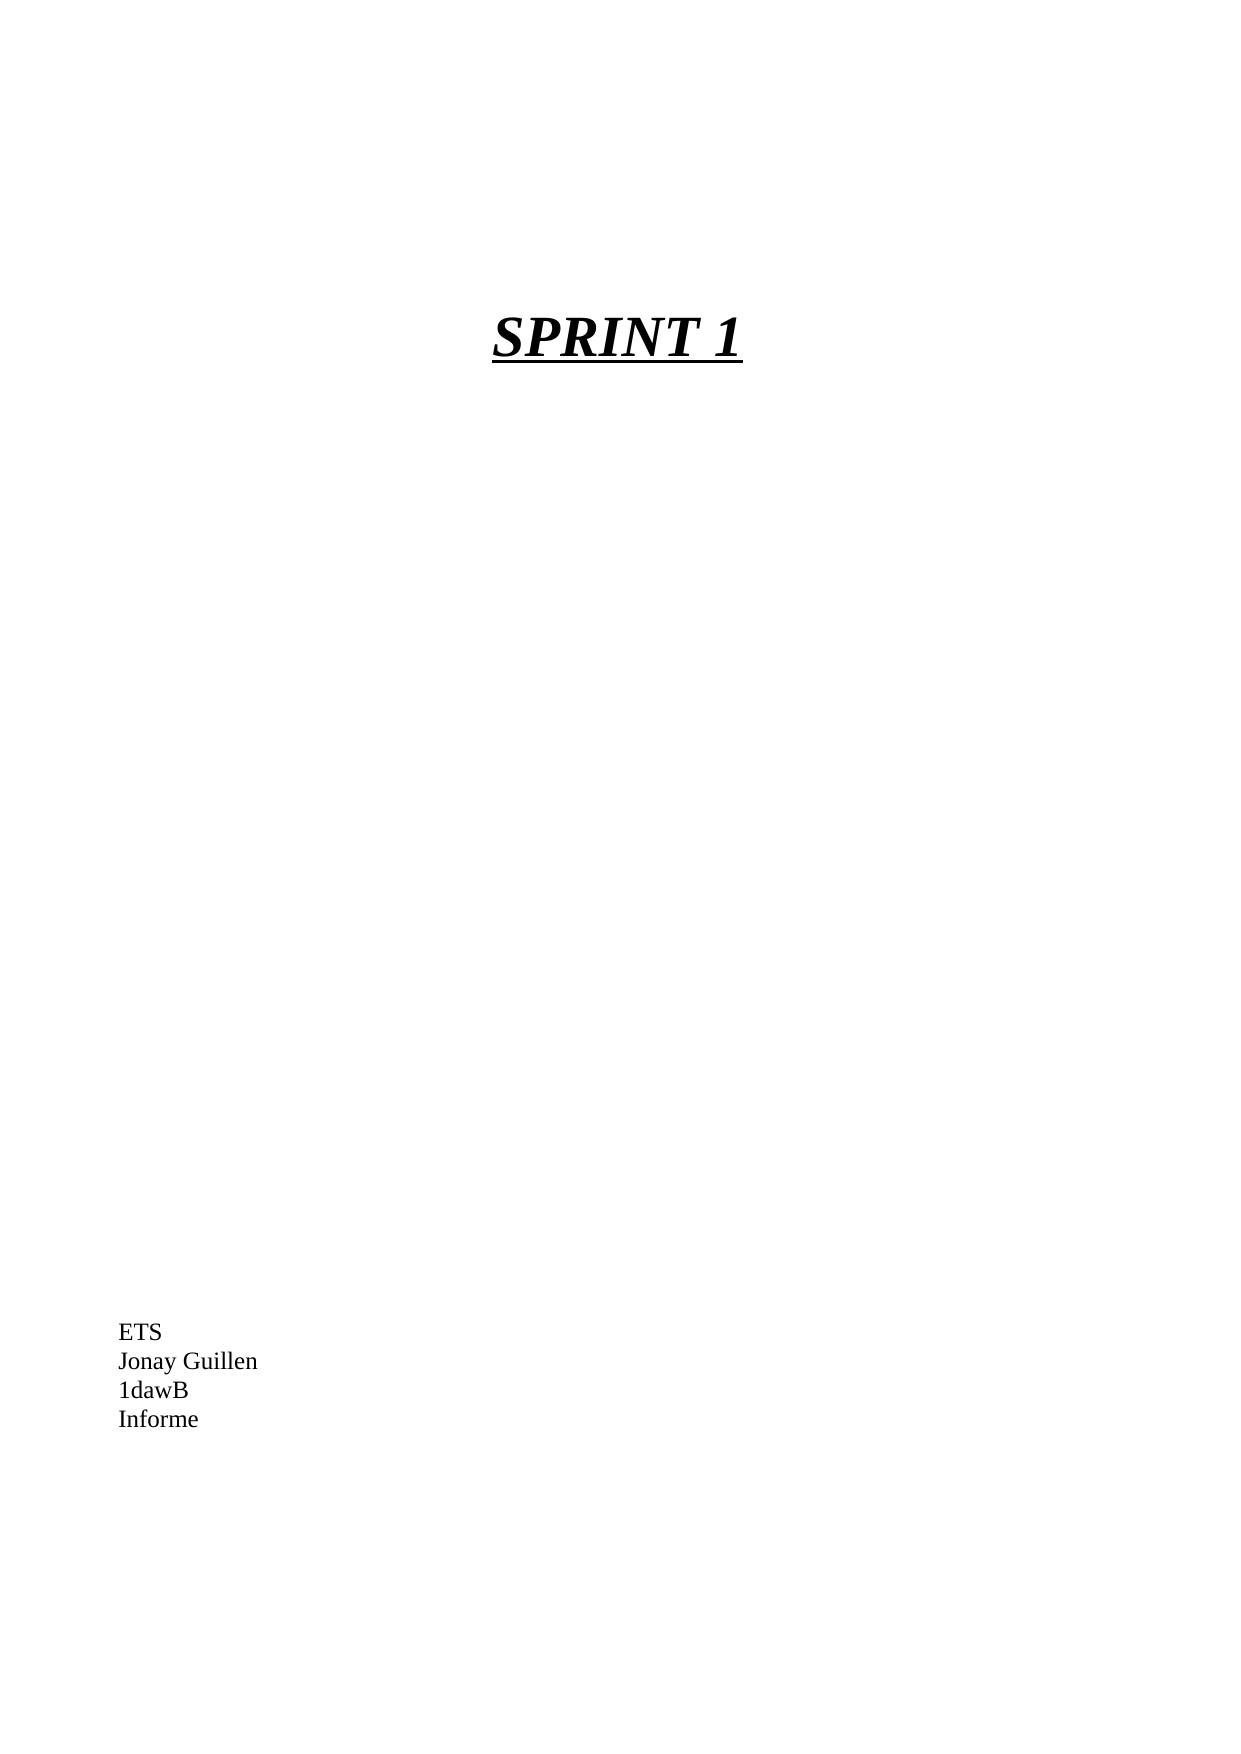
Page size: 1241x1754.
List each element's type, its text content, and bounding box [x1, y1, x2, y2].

text Jonay Guillen [118, 1346, 1122, 1375]
text ETS [118, 1317, 1122, 1346]
text SPRINT 1 [118, 302, 1122, 369]
text 1dawB [118, 1375, 1122, 1404]
text Informe [118, 1404, 1122, 1432]
